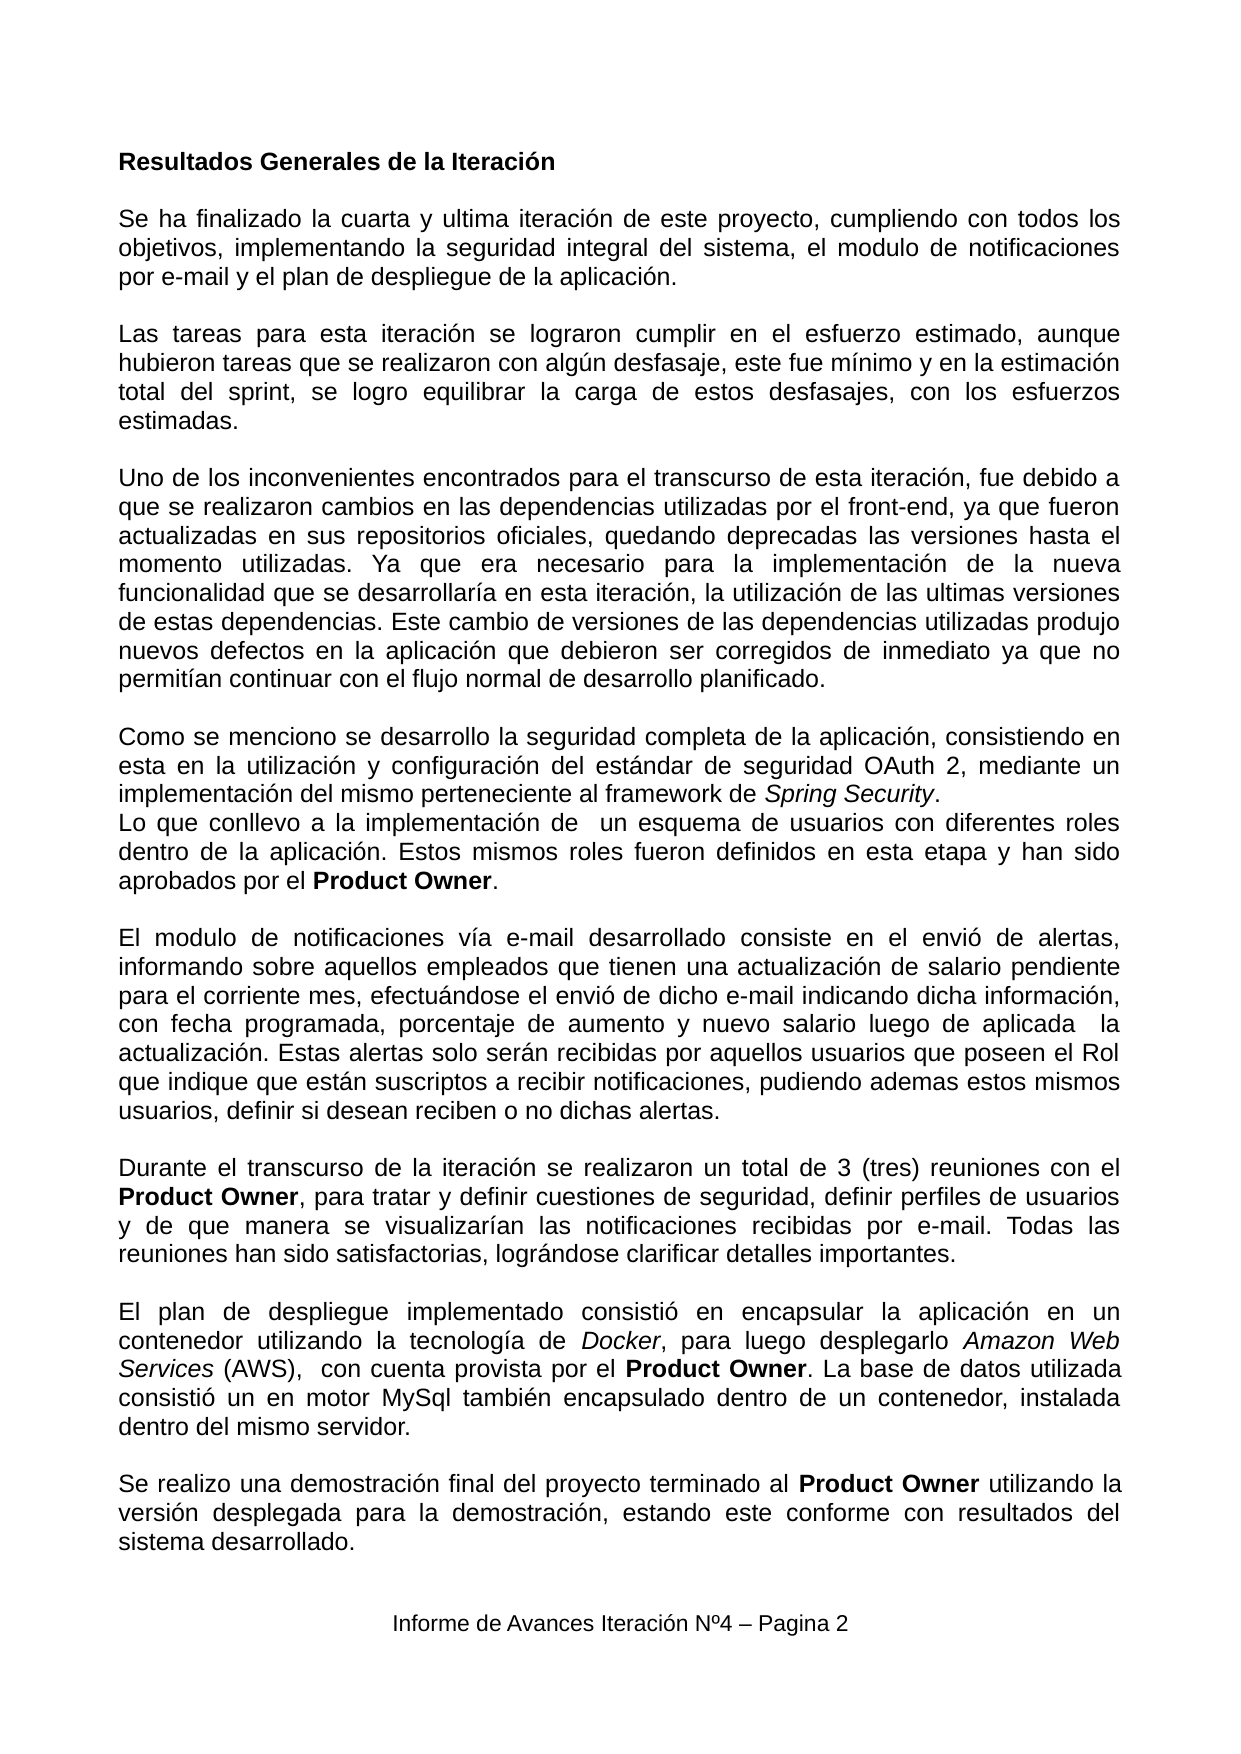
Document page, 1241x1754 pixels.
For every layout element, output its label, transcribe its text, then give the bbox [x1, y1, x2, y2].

text Se realizo una demostración final del proyecto terminado al Product Owner utilizando la versión desplegada para la demostración, estando este conforme con resultados del sistema desarrollado. [118, 1469, 1122, 1556]
text El plan de despliegue implementado consistió en encapsular la aplicación en un contenedor utilizando la tecnología de Docker, para luego desplegarlo Amazon Web Services (AWS), con cuenta provista por el Product Owner. La base de datos utilizada consistió un en motor MySql también encapsulado dentro de un contenedor, instalada dentro del mismo servidor. [118, 1297, 1122, 1441]
text Durante el transcurso de la iteración se realizaron un total de 3 (tres) reuniones con el Product Owner, para tratar y definir cuestiones de seguridad, definir perfiles de usuarios y de que manera se visualizarían las notificaciones recibidas por e-mail. Todas las reuniones han sido satisfactorias, lográndose clarificar detalles importantes. [118, 1153, 1122, 1268]
text El modulo de notificaciones vía e-mail desarrollado consiste en el envió de alertas, informando sobre aquellos empleados que tienen una actualización de salario pendiente para el corriente mes, efectuándose el envió de dicho e-mail indicando dicha información, con fecha programada, porcentaje de aumento y nuevo salario luego de aplicada la actualización. Estas alertas solo serán recibidas por aquellos usuarios que poseen el Rol que indique que están suscriptos a recibir notificaciones, pudiendo ademas estos mismos usuarios, definir si desean reciben o no dichas alertas. [118, 923, 1122, 1124]
text Resultados Generales de la Iteración [118, 147, 1122, 176]
text Uno de los inconvenientes encontrados para el transcurso de esta iteración, fue debido a que se realizaron cambios en las dependencias utilizadas por el front-end, ya que fueron actualizadas en sus repositorios oficiales, quedando deprecadas las versiones hasta el momento utilizadas. Ya que era necesario para la implementación de la nueva funcionalidad que se desarrollaría en esta iteración, la utilización de las ultimas versiones de estas dependencias. Este cambio de versiones de las dependencias utilizadas produjo nuevos defectos en la aplicación que debieron ser corregidos de inmediato ya que no permitían continuar con el flujo normal de desarrollo planificado. [118, 463, 1122, 693]
text Las tareas para esta iteración se lograron cumplir en el esfuerzo estimado, aunque hubieron tareas que se realizaron con algún desfasaje, este fue mínimo y en la estimación total del sprint, se logro equilibrar la carga de estos desfasajes, con los esfuerzos estimadas. [118, 319, 1122, 434]
text Lo que conllevo a la implementación de un esquema de usuarios con diferentes roles dentro de la aplicación. Estos mismos roles fueron definidos en esta etapa y han sido aprobados por el Product Owner. [118, 808, 1122, 894]
text Se ha finalizado la cuarta y ultima iteración de este proyecto, cumpliendo con todos los objetivos, implementando la seguridad integral del sistema, el modulo de notificaciones por e-mail y el plan de despliegue de la aplicación. [118, 204, 1122, 291]
text Como se menciono se desarrollo la seguridad completa de la aplicación, consistiendo en esta en la utilización y configuración del estándar de seguridad OAuth 2, mediante un implementación del mismo perteneciente al framework de Spring Security. [118, 722, 1122, 808]
